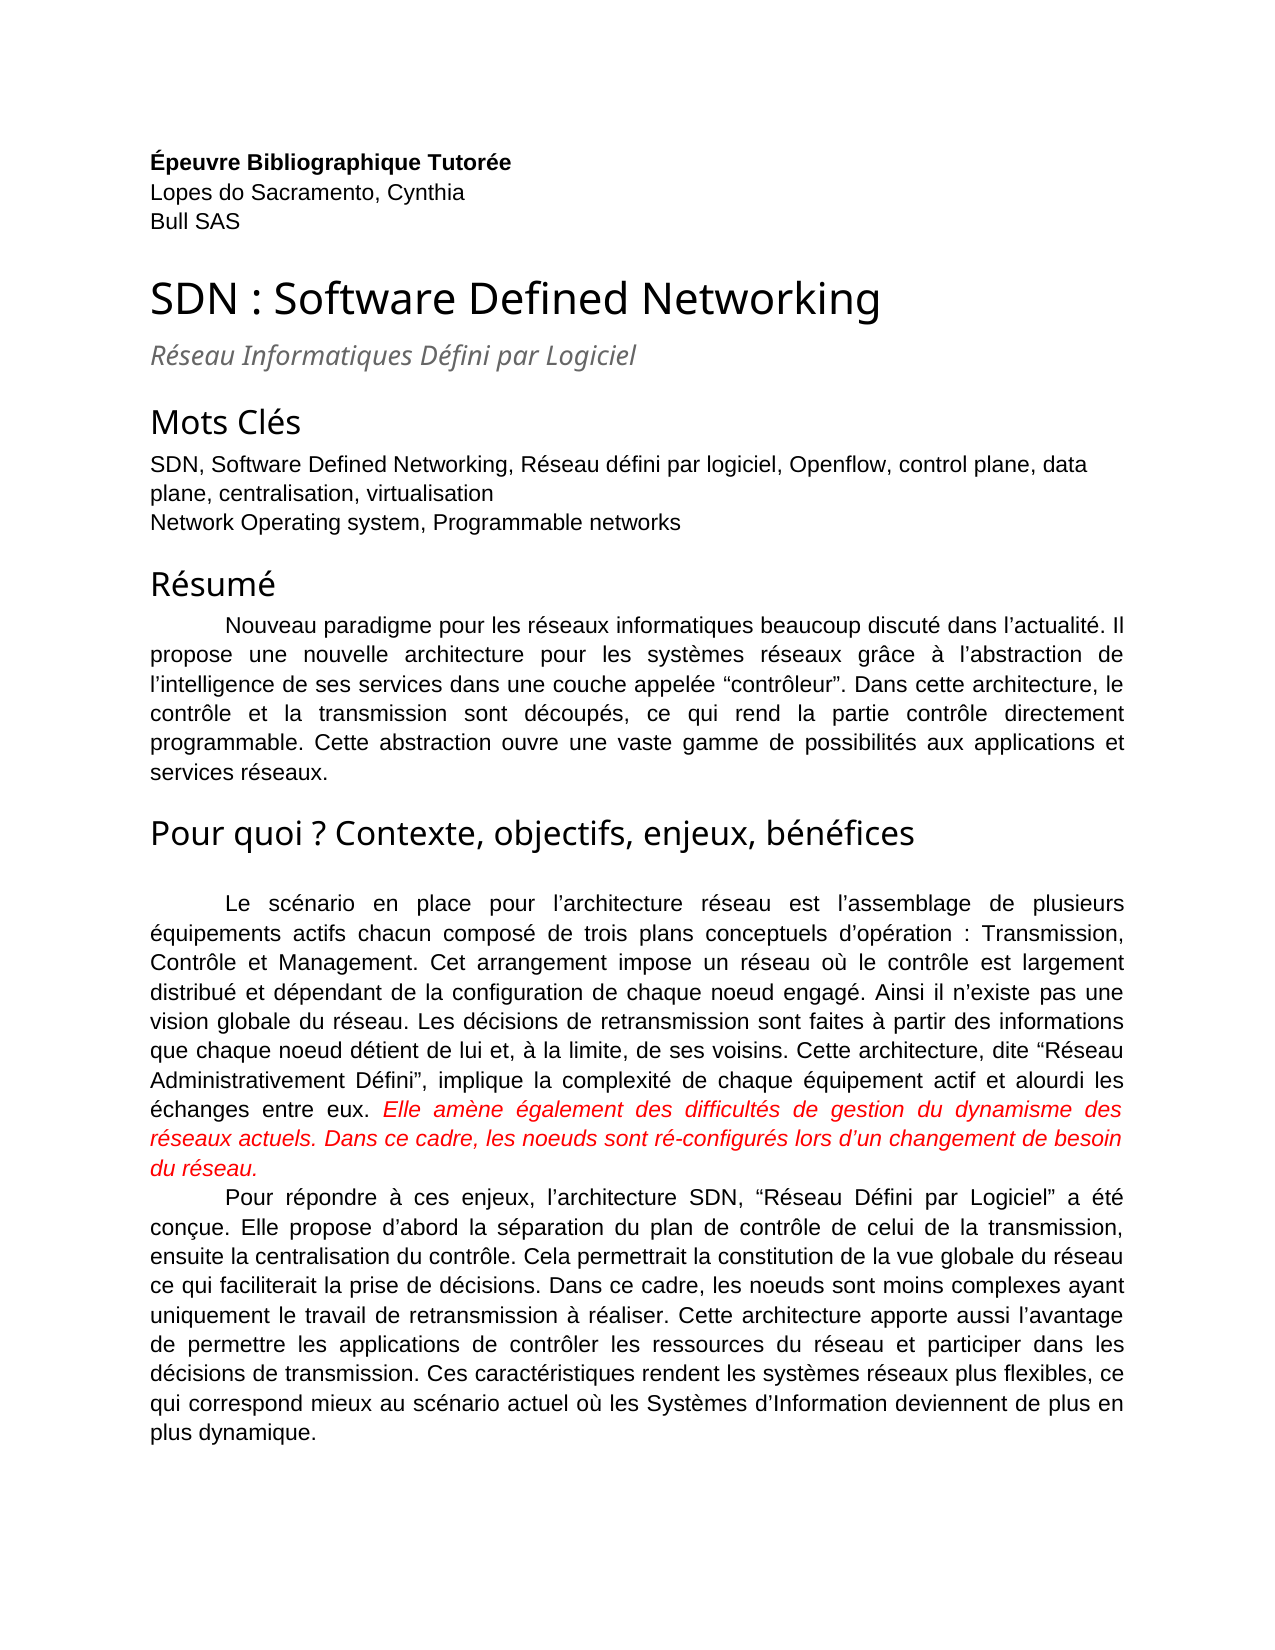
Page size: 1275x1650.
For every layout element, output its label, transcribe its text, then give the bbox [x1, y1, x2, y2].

text Épeuvre Bibliographique Tutorée [150, 150, 1125, 176]
text Le scénario en place pour l’architecture réseau est l’assemblage de plusieurs équipements actifs chacun composé de trois plans conceptuels d’opération : Transmission, Contrôle et Management. Cet arrangement impose un réseau où le contrôle est largement distribué et dépendant de la configuration de chaque noeud engagé. Ainsi il n’existe pas une vision globale du réseau. Les décisions de retransmission sont faites à partir des informations que chaque noeud détient de lui et, à la limite, de ses voisins. Cette architecture, dite “Réseau Administrativement Défini”, implique la complexité de chaque équipement actif et alourdi les échanges entre eux. Elle amène également des difficultés de gestion du dynamisme des réseaux actuels. Dans ce cadre, les noeuds sont ré-configurés lors d’un changement de besoin du réseau. [150, 891, 1125, 1181]
text Nouveau paradigme pour les réseaux informatiques beaucoup discuté dans l’actualité. Il propose une nouvelle architecture pour les systèmes réseaux grâce à l’abstraction de l’intelligence de ses services dans une couche appelée “contrôleur”. Dans cette architecture, le contrôle et la transmission sont découpés, ce qui rend la partie contrôle directement programmable. Cette abstraction ouvre une vaste gamme de possibilités aux applications et services réseaux. [150, 612, 1125, 785]
subtitle Réseau Informatiques Défini par Logiciel [150, 336, 1125, 373]
text Bull SAS [150, 209, 1125, 234]
title SDN : Software Defined Networking [150, 267, 1125, 327]
text Pour répondre à ces enjeux, l’architecture SDN, “Réseau Défini par Logiciel” a été conçue. Elle propose d’abord la séparation du plan de contrôle de celui de la transmission, ensuite la centralisation du contrôle. Cela permettrait la constitution de la vue globale du réseau ce qui faciliterait la prise de décisions. Dans ce cadre, les noeuds sont moins complexes ayant uniquement le travail de retransmission à réaliser. Cette architecture apporte aussi l’avantage de permettre les applications de contrôler les ressources du réseau et participer dans les décisions de transmission. Ces caractéristiques rendent les systèmes réseaux plus flexibles, ce qui correspond mieux au scénario actuel où les Systèmes d’Information deviennent de plus en plus dynamique. [150, 1185, 1125, 1446]
text SDN, Software Defined Networking, Réseau défini par logiciel, Openflow, control plane, data plane, centralisation, virtualisation [150, 451, 1125, 506]
text Lopes do Sacramento, Cynthia [150, 179, 1125, 205]
text Network Operating system, Programmable networks [150, 510, 1125, 536]
subtitle Mots Clés [150, 399, 1125, 444]
subtitle Pour quoi ? Contexte, objectifs, enjeux, bénéfices [150, 809, 1125, 855]
subtitle Résumé [150, 560, 1125, 606]
